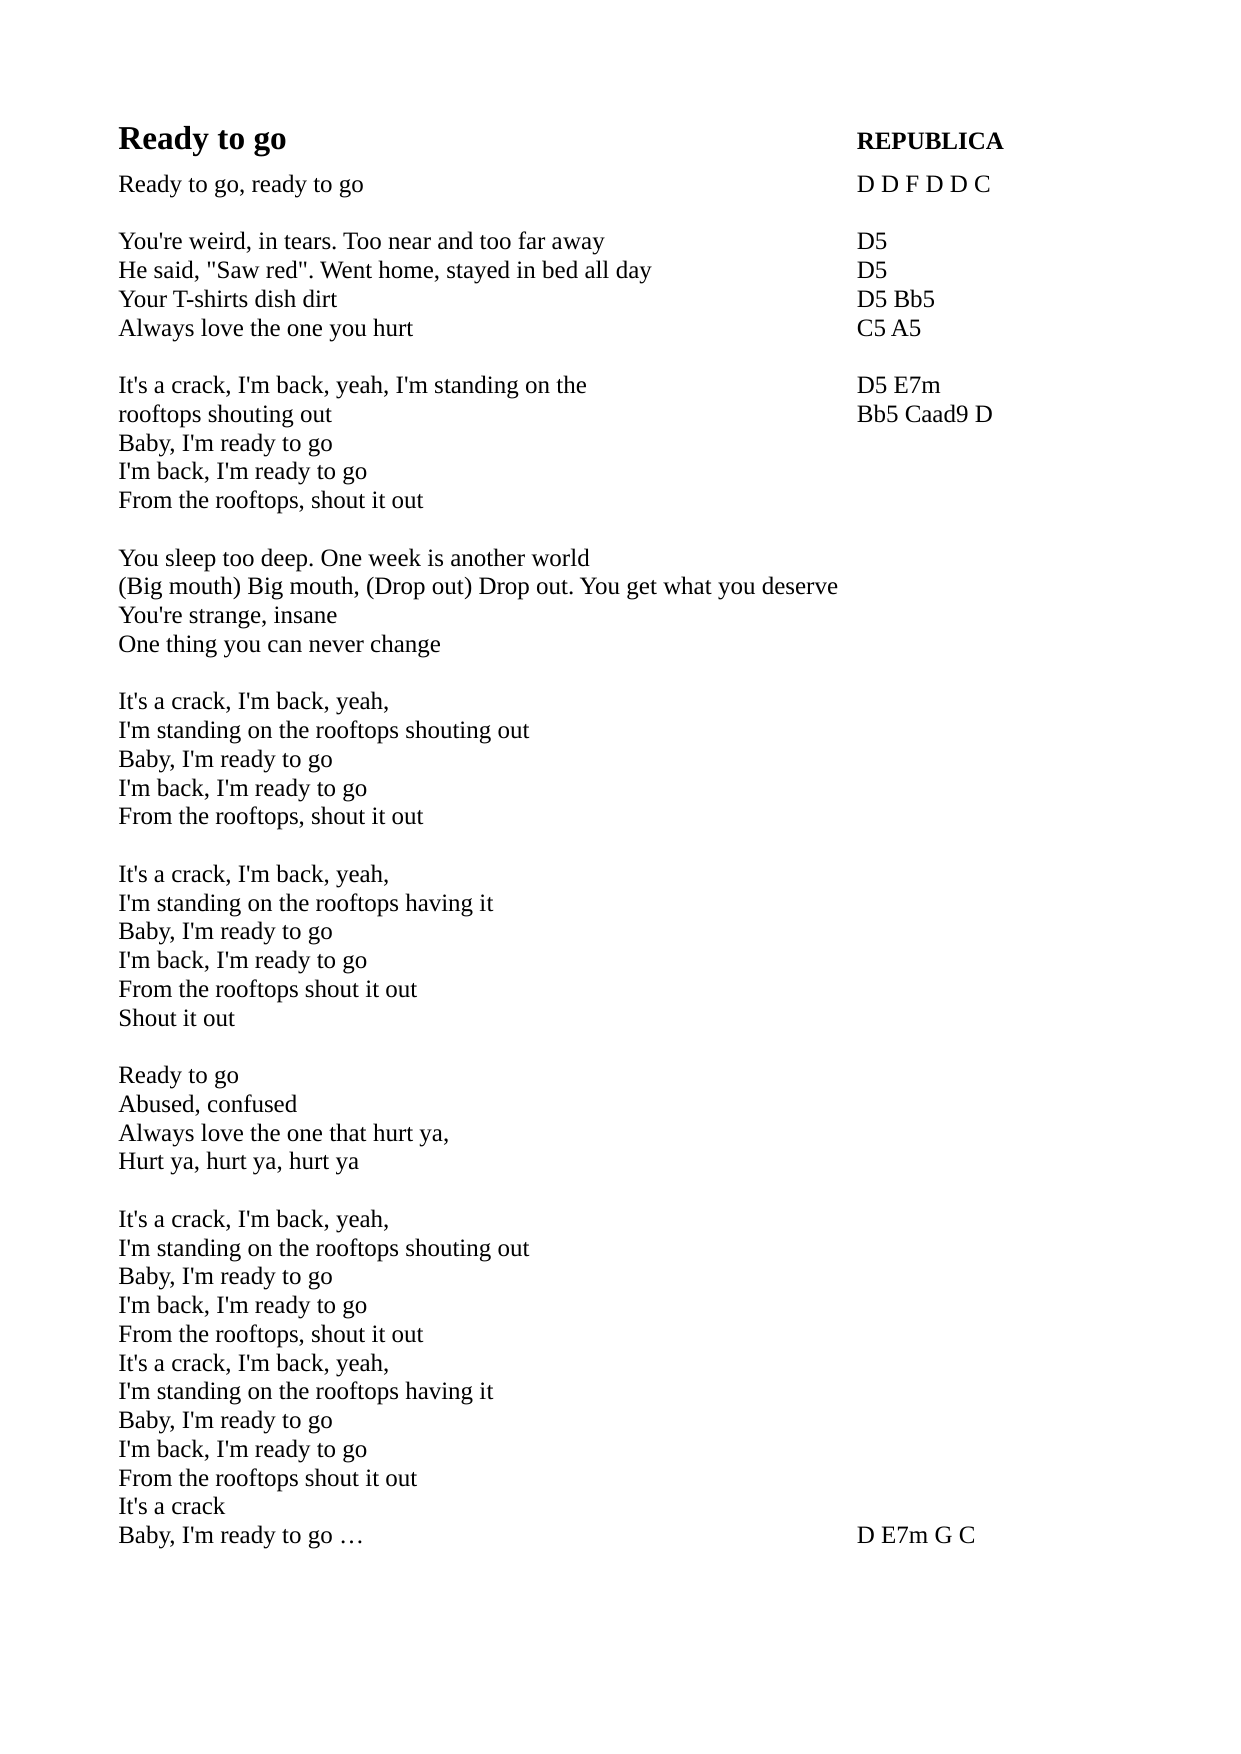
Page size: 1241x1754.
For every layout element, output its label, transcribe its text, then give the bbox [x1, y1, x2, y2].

text Ready to go [118, 1060, 1122, 1089]
text You sleep too deep. One week is another world (Big mouth) Big mouth, (Drop out) Drop out. You get what you deserve You're strange, insane One thing you can never change [118, 543, 1122, 658]
text You're weird, in tears. Too near and too far away D5 He said, "Saw red". Went home, stayed in bed all day D5 Your T-shirts dish dirt D5 Bb5 Always love the one you hurt C5 A5 [118, 226, 1122, 341]
text It's a crack, I'm back, yeah, I'm standing on the D5 E7m [118, 370, 1122, 399]
text Ready to go, ready to go D D F D D C [118, 169, 1122, 198]
text It's a crack [118, 1491, 1122, 1520]
text rooftops shouting out Bb5 Caad9 D Baby, I'm ready to go I'm back, I'm ready to go From the rooftops, shout it out [118, 399, 1122, 514]
text It's a crack, I'm back, yeah, I'm standing on the rooftops shouting out Baby, I'm ready to go I'm back, I'm ready to go From the rooftops, shout it out [118, 686, 1122, 830]
text It's a crack, I'm back, yeah, I'm standing on the rooftops having it Baby, I'm ready to go I'm back, I'm ready to go From the rooftops shout it out Shout it out [118, 830, 1122, 1031]
subtitle Ready to go REPUBLICA [118, 118, 1122, 156]
text Baby, I'm ready to go … D E7m G C [118, 1520, 1122, 1549]
text Abused, confused Always love the one that hurt ya, Hurt ya, hurt ya, hurt ya [118, 1089, 1122, 1175]
text It's a crack, I'm back, yeah, I'm standing on the rooftops shouting out Baby, I'm ready to go I'm back, I'm ready to go From the rooftops, shout it out It's a crack, I'm back, yeah, I'm standing on the rooftops having it Baby, I'm ready to go I'm back, I'm ready to go From the rooftops shout it out [118, 1204, 1122, 1491]
